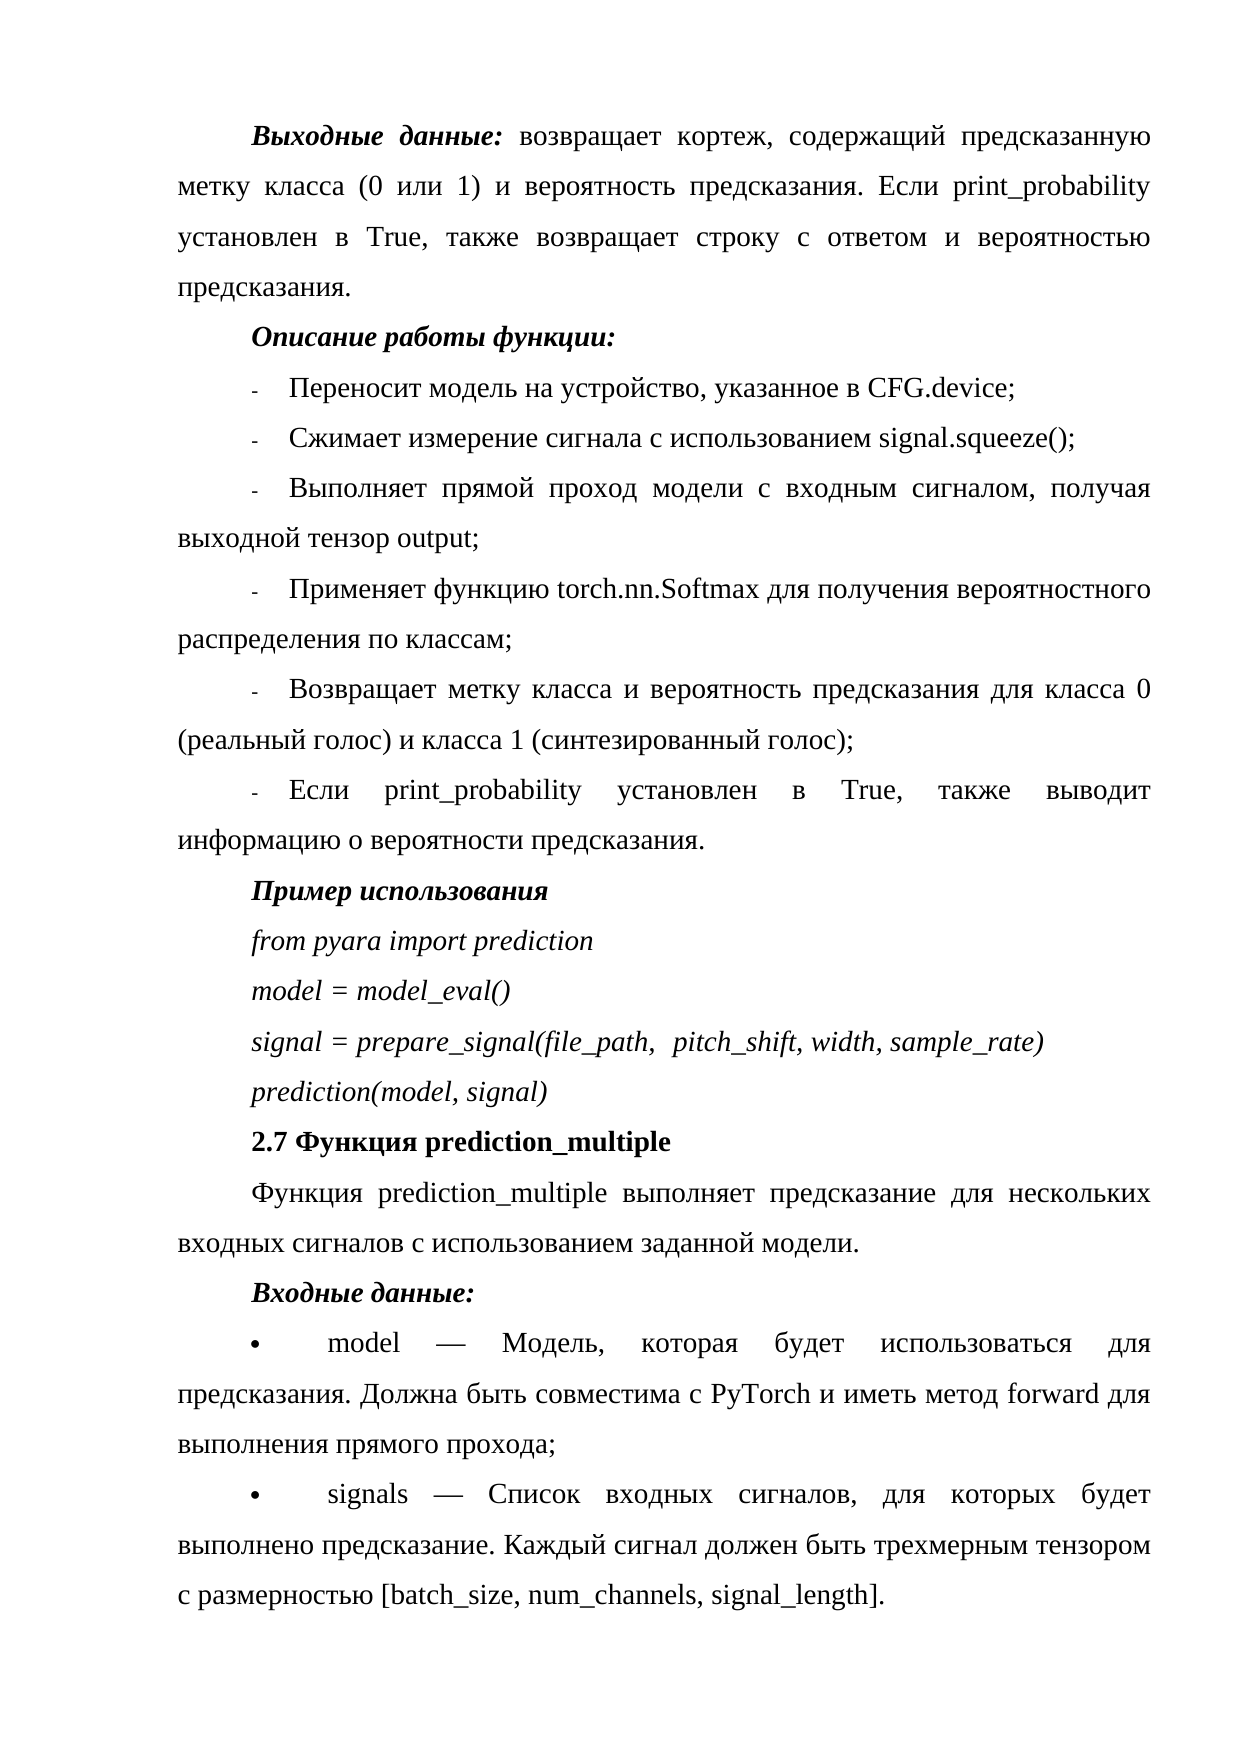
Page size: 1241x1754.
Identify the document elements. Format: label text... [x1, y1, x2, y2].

text signal = prepare_signal(file_path, pitch_shift, width, sample_rate) [177, 1024, 1152, 1057]
text model = model_eval() [177, 973, 1152, 1007]
text Выходные данные: возвращает кортеж, содержащий предсказанную метку класса (0 или 1) и вероятность предсказания. Если print_probability установлен в True, также возвращает строку с ответом и вероятностью предсказания. [177, 118, 1152, 303]
list Если print_probability установлен в True, также выводит информацию о вероятности предсказания. [177, 772, 1152, 856]
list Сжимает измерение сигнала с использованием signal.squeeze(); [177, 420, 1152, 453]
text Описание работы функции: [177, 319, 1152, 353]
list model — Модель, которая будет использоваться для предсказания. Должна быть совместима с PyTorch и иметь метод forward для выполнения прямого прохода; [177, 1326, 1152, 1460]
text Входные данные: [177, 1275, 1152, 1309]
list Применяет функцию torch.nn.Softmax для получения вероятностного распределения по классам; [177, 571, 1152, 655]
text Функция prediction_multiple выполняет предсказание для нескольких входных сигналов с использованием заданной модели. [177, 1175, 1152, 1258]
text Пример использования [177, 873, 1152, 906]
list Возвращает метку класса и вероятность предсказания для класса 0 (реальный голос) и класса 1 (синтезированный голос); [177, 672, 1152, 755]
text prediction(model, signal) [177, 1074, 1152, 1108]
subtitle 2.7 Функция prediction_multiple [177, 1124, 1152, 1158]
text from pyara import prediction [177, 923, 1152, 957]
list Выполняет прямой проход модели с входным сигналом, получая выходной тензор output; [177, 470, 1152, 554]
list signals — Список входных сигналов, для которых будет выполнено предсказание. Каждый сигнал должен быть трехмерным тензором с размерностью [batch_size, num_channels, signal_length]. [177, 1477, 1152, 1611]
list Переносит модель на устройство, указанное в CFG.device; [177, 370, 1152, 403]
